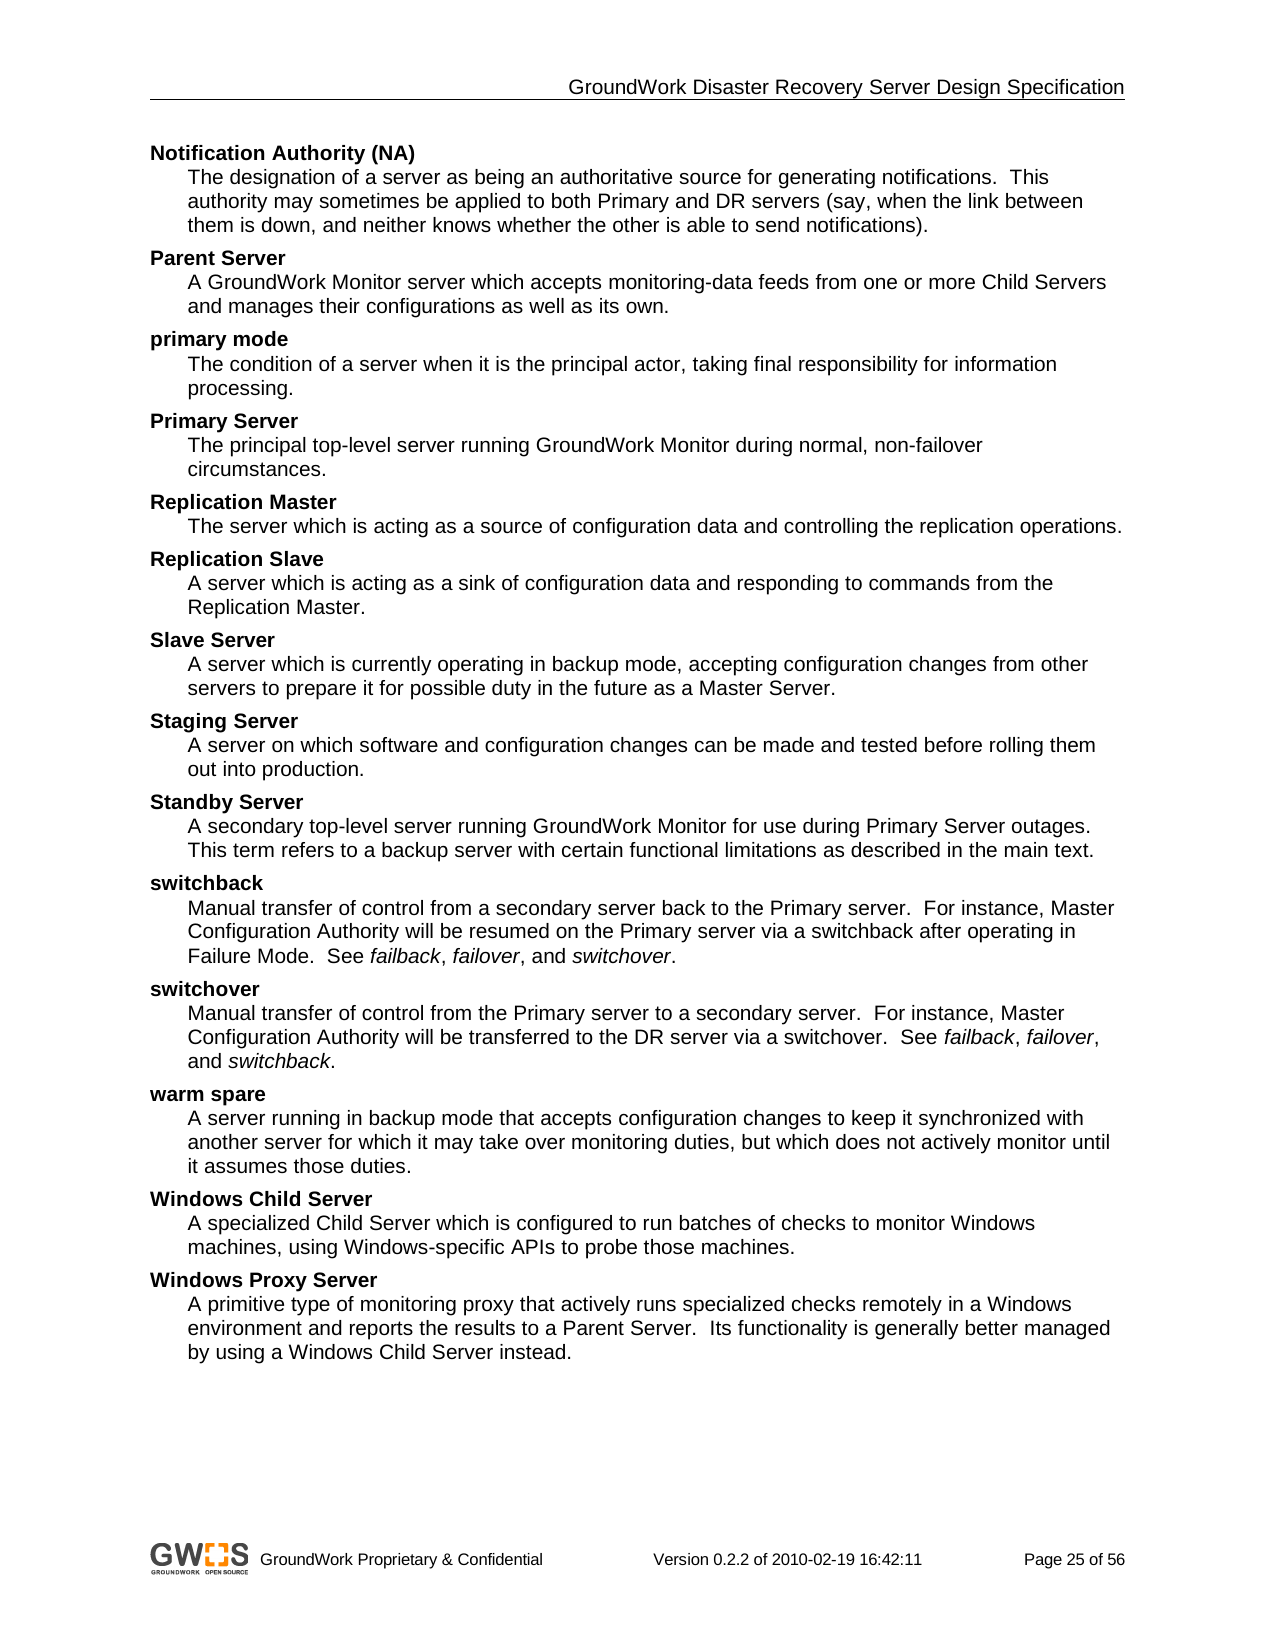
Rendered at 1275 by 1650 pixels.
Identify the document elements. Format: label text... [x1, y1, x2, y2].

text A secondary top-level server running GroundWork Monitor for use during Primary Server outages. This term refers to a backup server with certain functional limitations as described in the main text. [187, 814, 1125, 862]
text The principal top-level server running GroundWork Monitor during normal, non-failover circumstances. [187, 433, 1125, 481]
text A GroundWork Monitor server which accepts monitoring-data feeds from one or more Child Servers and manages their configurations as well as its own. [187, 270, 1125, 318]
subtitle Replication Master [150, 490, 1125, 514]
subtitle Windows Child Server [150, 1187, 1125, 1211]
subtitle Windows Proxy Server [150, 1268, 1125, 1292]
subtitle Notification Authority (NA) [150, 141, 1125, 165]
text A server on which software and configuration changes can be made and tested before rolling them out into production. [187, 733, 1125, 781]
text The condition of a server when it is the principal actor, taking final responsibility for information processing. [187, 351, 1125, 399]
subtitle switchback [150, 871, 1125, 895]
text A server which is currently operating in backup mode, accepting configuration changes from other servers to prepare it for possible duty in the future as a Master Server. [187, 652, 1125, 700]
subtitle Parent Server [150, 246, 1125, 270]
picture [150, 1543, 248, 1575]
subtitle Slave Server [150, 628, 1125, 652]
subtitle Replication Slave [150, 547, 1125, 571]
subtitle Standby Server [150, 790, 1125, 814]
text Manual transfer of control from the Primary server to a secondary server. For instance, Master Configuration Authority will be transferred to the DR server via a switchover. See failback, failover, and switchback. [187, 1001, 1125, 1073]
text A server running in backup mode that accepts configuration changes to keep it synchronized with another server for which it may take over monitoring duties, but which does not actively monitor until it assumes those duties. [187, 1106, 1125, 1178]
text The server which is acting as a source of configuration data and controlling the replication operations. [187, 514, 1125, 538]
text Manual transfer of control from a secondary server back to the Primary server. For instance, Master Configuration Authority will be resumed on the Primary server via a switchback after operating in Failure Mode. See failback, failover, and switchover. [187, 895, 1125, 968]
text A server which is acting as a sink of configuration data and responding to commands from the Replication Master. [187, 571, 1125, 619]
subtitle Staging Server [150, 709, 1125, 733]
subtitle primary mode [150, 327, 1125, 351]
text The designation of a server as being an authoritative source for generating notifications. This authority may sometimes be applied to both Primary and DR servers (say, when the link between them is down, and neither knows whether the other is able to send notifications). [187, 165, 1125, 237]
text A primitive type of monitoring proxy that actively runs specialized checks remotely in a Windows environment and reports the results to a Parent Server. Its functionality is generally better managed by using a Windows Child Server instead. [187, 1292, 1125, 1364]
subtitle warm spare [150, 1082, 1125, 1106]
subtitle Primary Server [150, 408, 1125, 433]
subtitle switchover [150, 977, 1125, 1001]
text A specialized Child Server which is configured to run batches of checks to monitor Windows machines, using Windows-specific APIs to probe those machines. [187, 1211, 1125, 1259]
